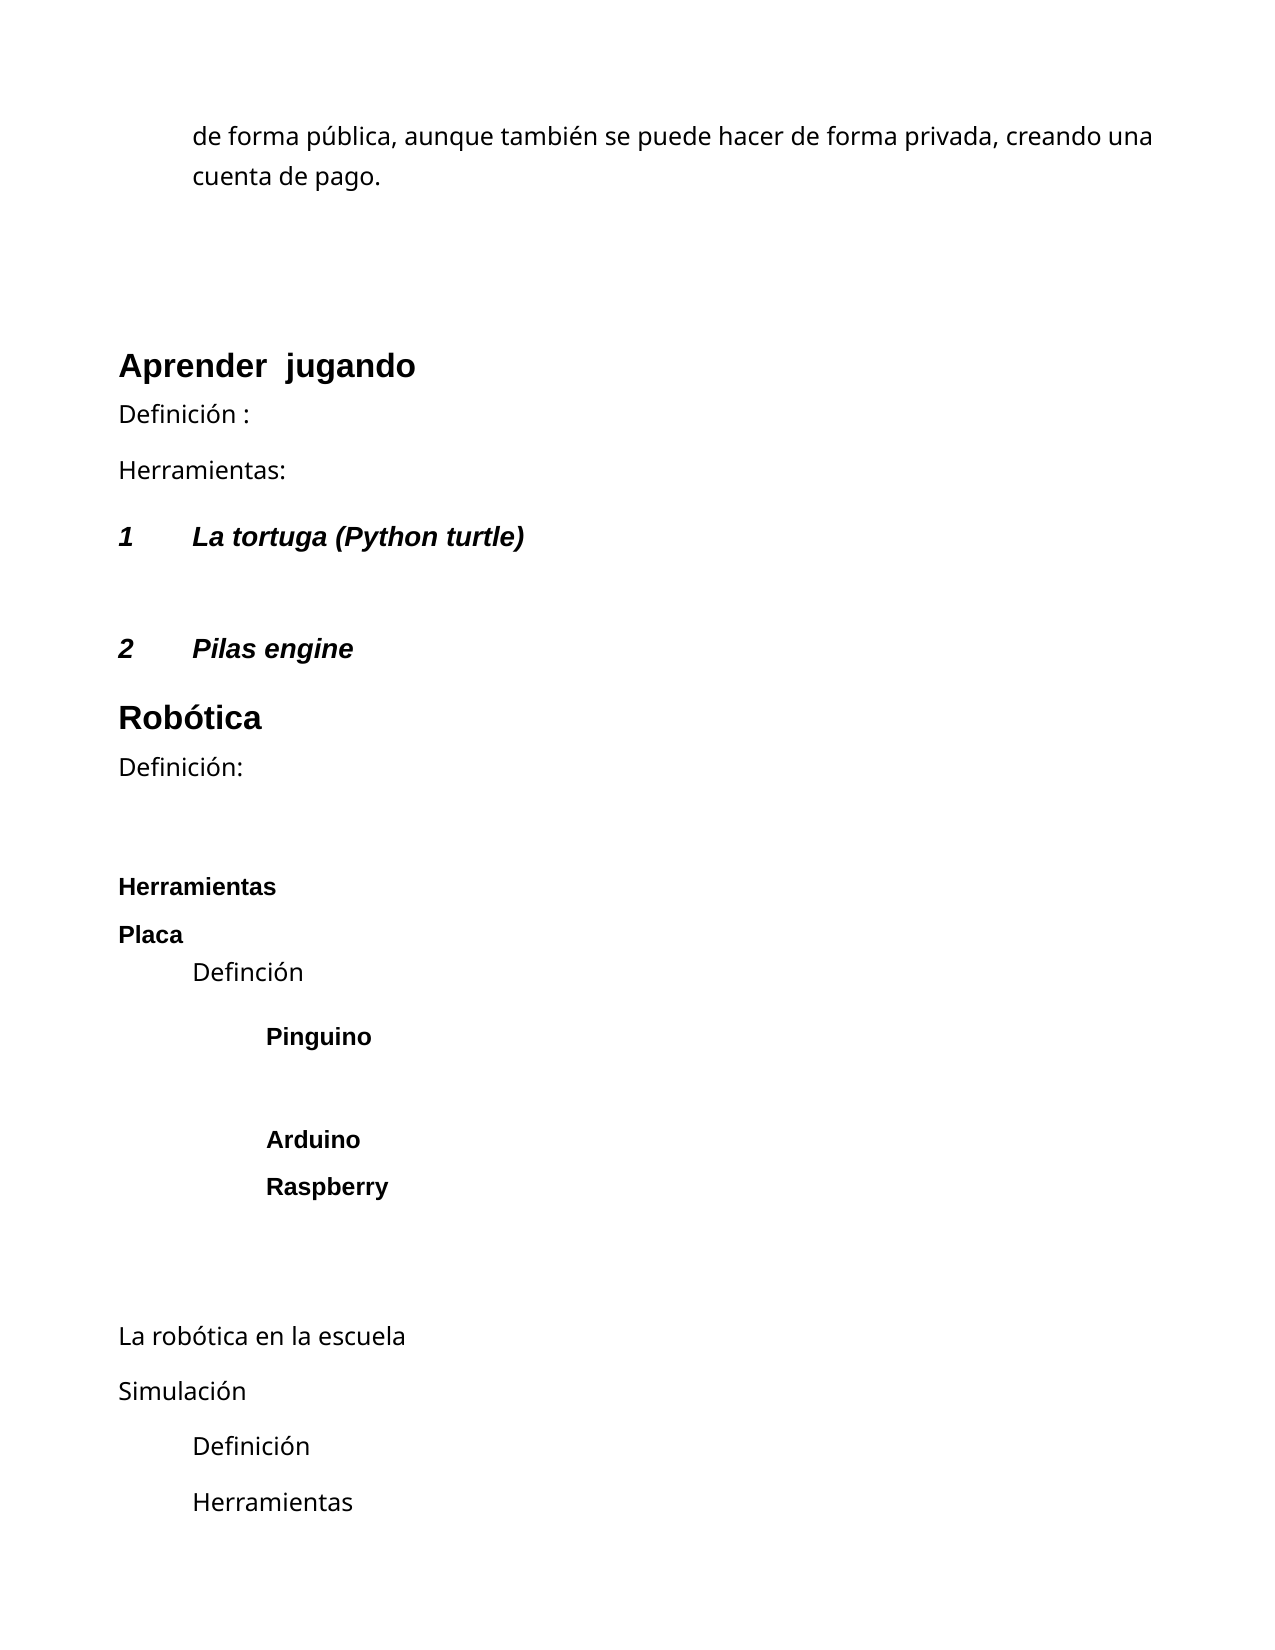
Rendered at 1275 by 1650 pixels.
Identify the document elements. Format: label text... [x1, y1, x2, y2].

text Definición [118, 1429, 1157, 1463]
text de forma pública, aunque también se puede hacer de forma privada, creando una cuenta de pago. [192, 118, 1157, 193]
subtitle Herramientas [118, 872, 1157, 901]
subtitle Arduino [118, 1125, 1157, 1154]
subtitle La tortuga (Python turtle) [118, 521, 1157, 552]
subtitle Placa [118, 920, 1157, 948]
subtitle Aprender jugando [118, 346, 1157, 385]
subtitle Pinguino [118, 1022, 1157, 1051]
text Simulación [118, 1373, 1157, 1408]
subtitle Robótica [118, 698, 1157, 737]
subtitle Pilas engine [118, 633, 1157, 665]
text Definición: [118, 749, 1157, 783]
text Herramientas [118, 1484, 1157, 1518]
text Definción [118, 954, 1157, 989]
text La robótica en la escuela [118, 1318, 1157, 1352]
text Herramientas: [118, 453, 1157, 487]
subtitle Raspberry [118, 1172, 1157, 1201]
text Definición : [118, 397, 1157, 431]
